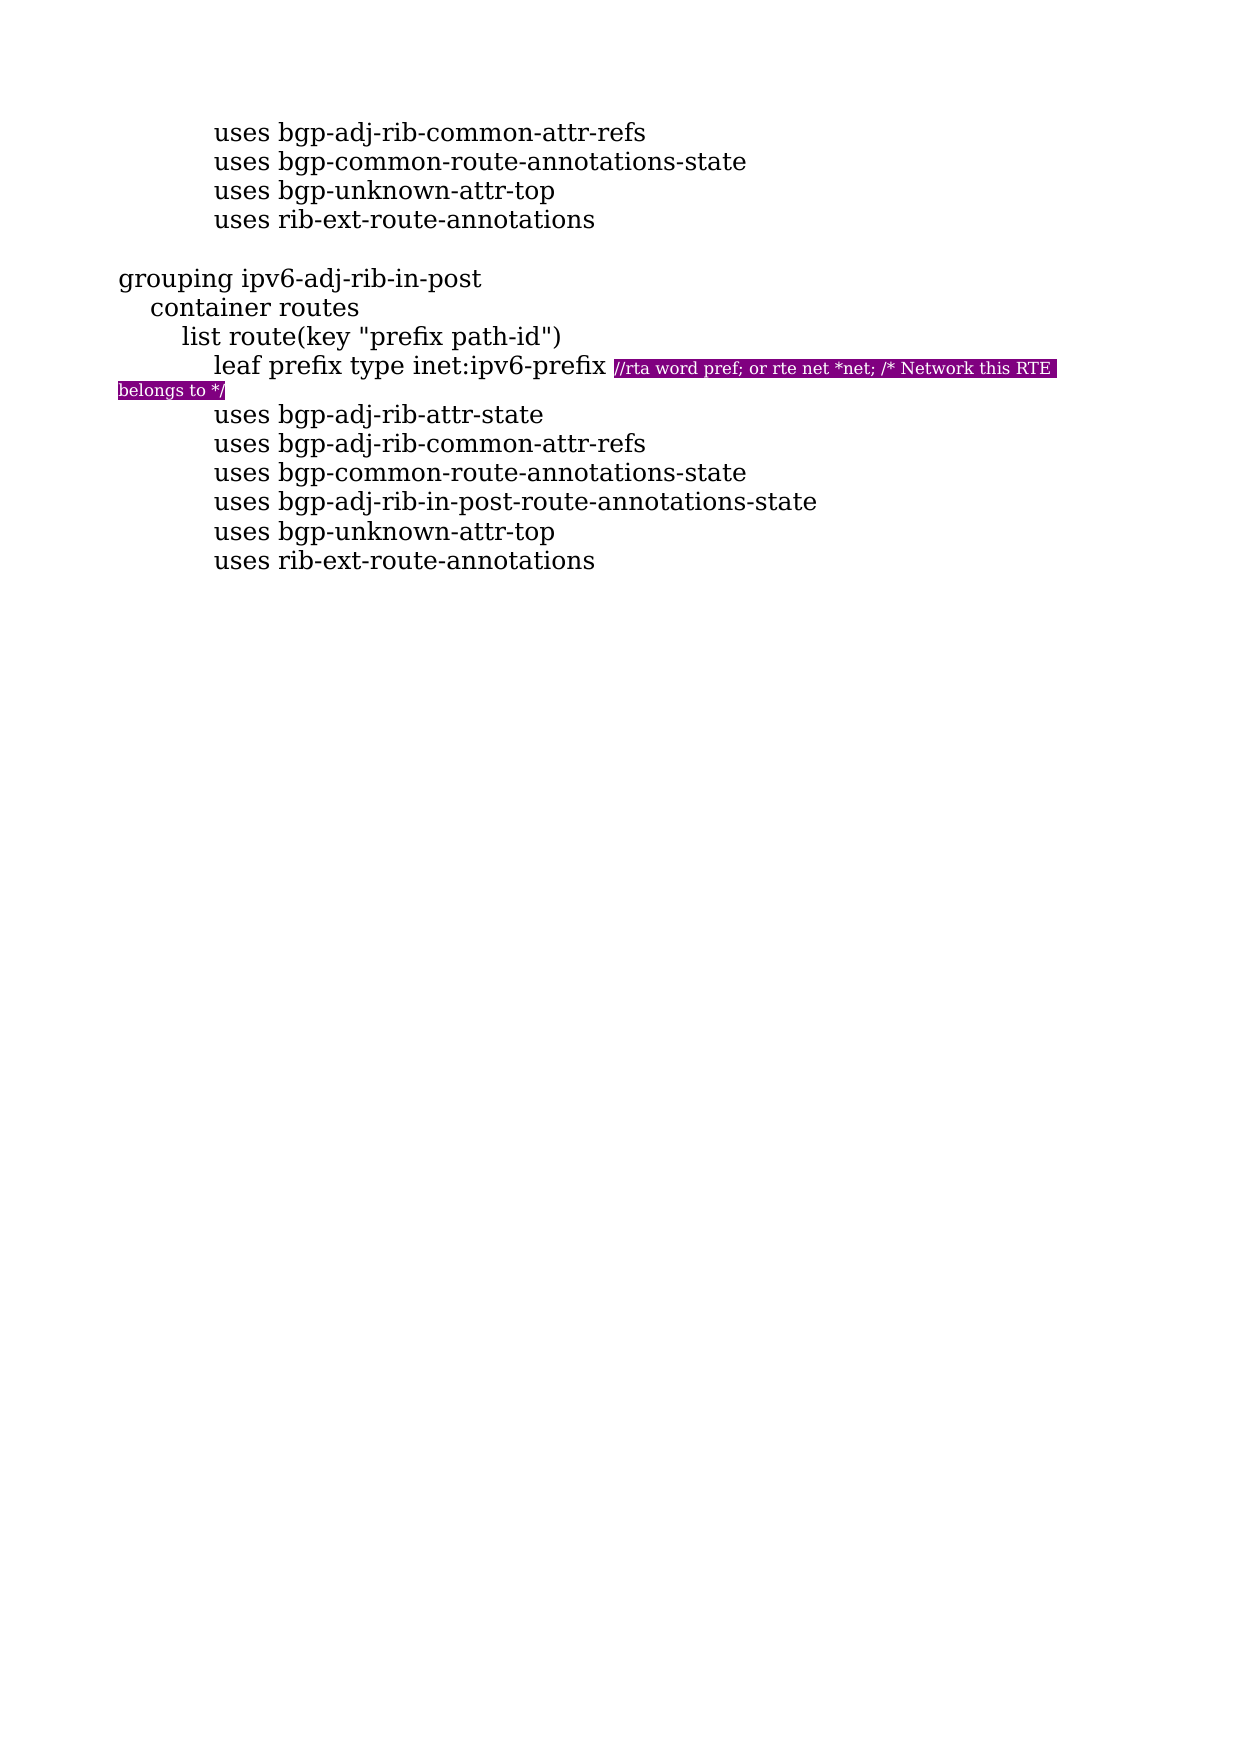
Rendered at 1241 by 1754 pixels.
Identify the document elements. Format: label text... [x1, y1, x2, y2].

text uses rib-ext-route-annotations [118, 546, 1122, 575]
text uses rib-ext-route-annotations [118, 206, 1122, 235]
text uses bgp-unknown-attr-top [118, 517, 1122, 546]
text uses bgp-adj-rib-common-attr-refs [118, 429, 1122, 458]
text uses bgp-common-route-annotations-state [118, 147, 1122, 176]
text grouping ipv6-adj-rib-in-post [118, 264, 1122, 293]
text leaf prefix type inet:ipv6-prefix //rta word pref; or rte net *net; /* Network this RTE belongs to */ [118, 351, 1122, 400]
text uses bgp-adj-rib-attr-state [118, 400, 1122, 429]
text list route(key "prefix path-id") [118, 322, 1122, 351]
text uses bgp-common-route-annotations-state [118, 458, 1122, 487]
text uses bgp-adj-rib-common-attr-refs [118, 118, 1122, 147]
text uses bgp-unknown-attr-top [118, 176, 1122, 206]
text uses bgp-adj-rib-in-post-route-annotations-state [118, 487, 1122, 517]
text container routes [118, 293, 1122, 322]
